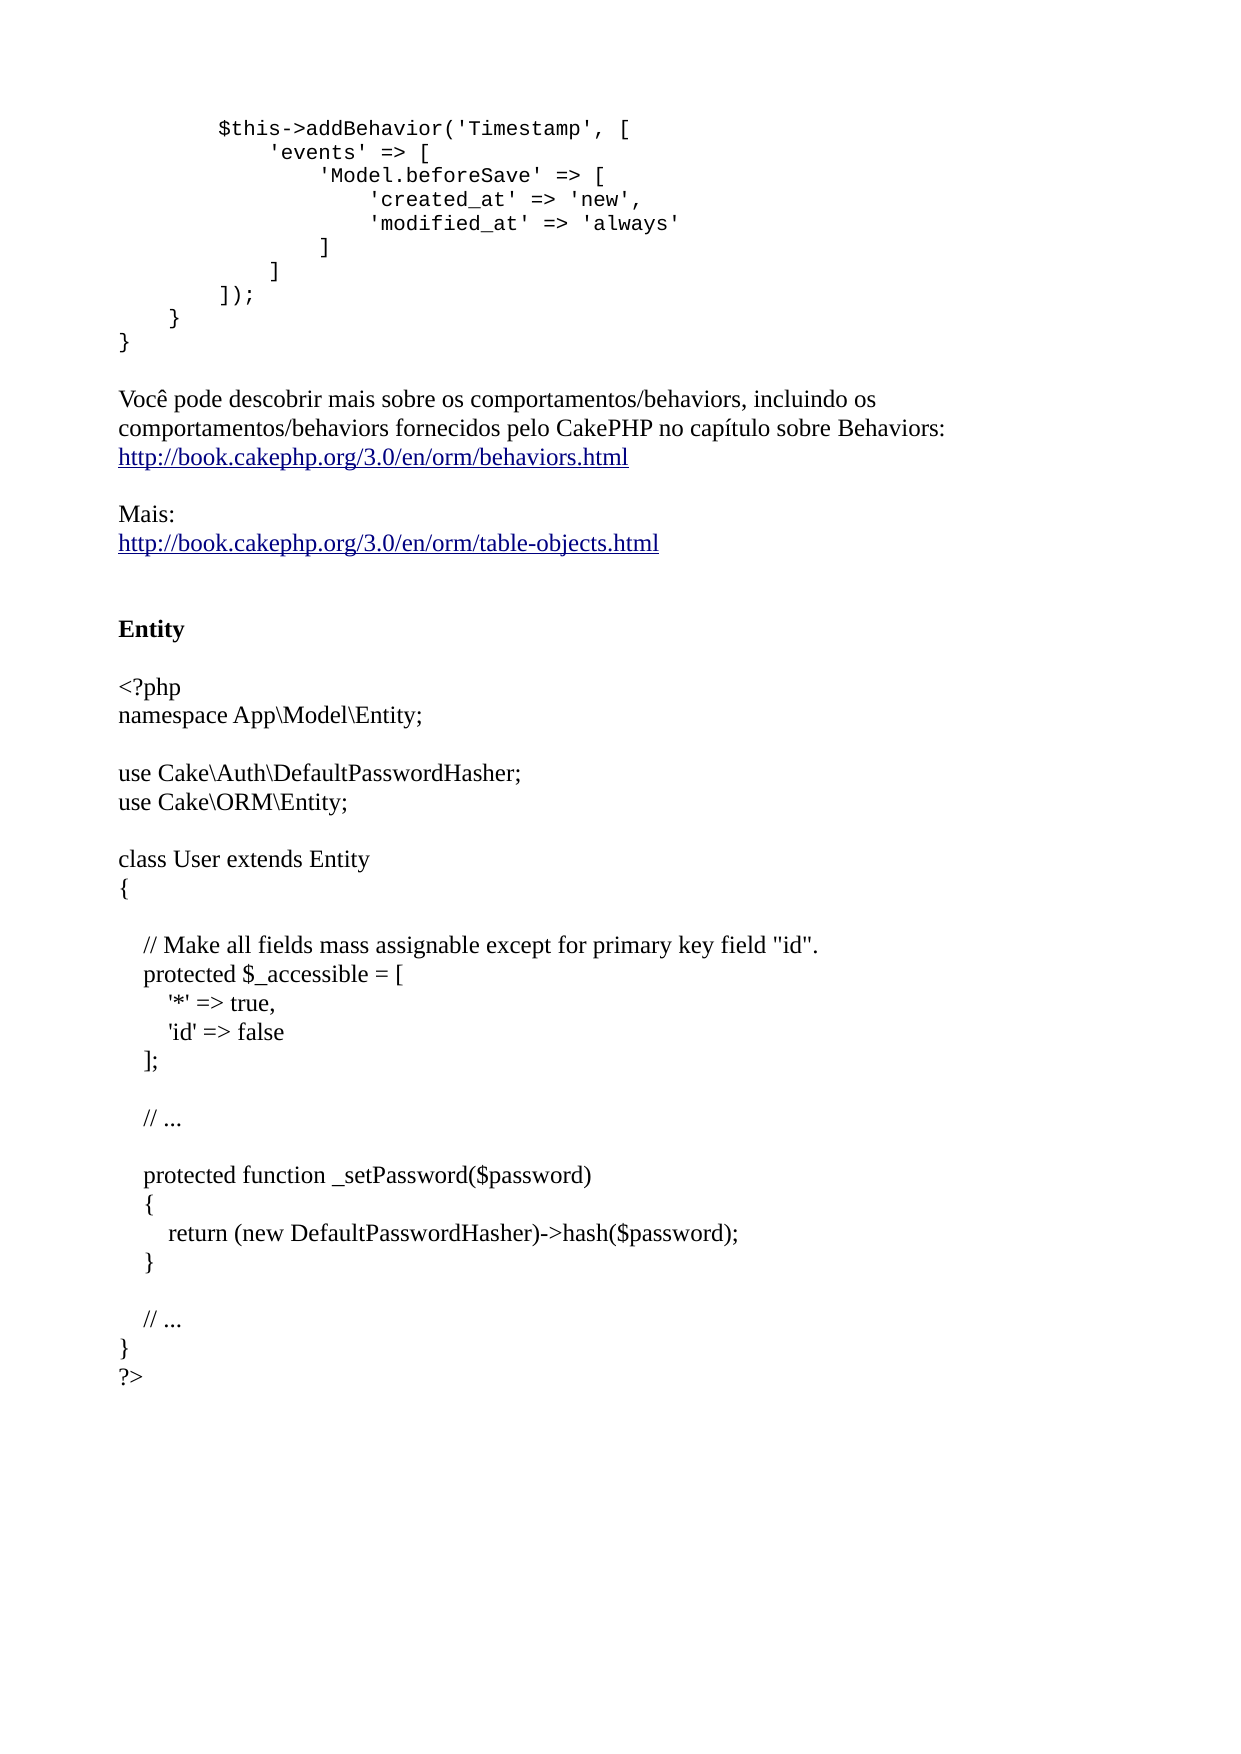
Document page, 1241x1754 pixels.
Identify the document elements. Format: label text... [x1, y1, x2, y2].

text protected $_accessible = [ [118, 959, 1122, 988]
text } [118, 307, 1122, 331]
text // ... [118, 1304, 1122, 1333]
text use Cake\Auth\DefaultPasswordHasher; [118, 758, 1122, 787]
text } [118, 331, 1122, 354]
text 'id' => false [118, 1017, 1122, 1045]
text http://book.cakephp.org/3.0/en/orm/table-objects.html [118, 528, 1122, 557]
text Mais: [118, 499, 1122, 528]
text class User extends Entity [118, 844, 1122, 873]
text ] [118, 236, 1122, 260]
text '*' => true, [118, 988, 1122, 1017]
text <?php [118, 672, 1122, 700]
text // ... [118, 1103, 1122, 1132]
text use Cake\ORM\Entity; [118, 787, 1122, 815]
text } [118, 1333, 1122, 1362]
text 'Model.beforeSave' => [ [118, 165, 1122, 189]
text 'modified_at' => 'always' [118, 213, 1122, 236]
text ] [118, 260, 1122, 284]
text $this->addBehavior('Timestamp', [ [118, 118, 1122, 142]
text { [118, 1189, 1122, 1218]
text Entity [118, 614, 1122, 643]
text http://book.cakephp.org/3.0/en/orm/behaviors.html [118, 442, 1122, 470]
text 'events' => [ [118, 142, 1122, 165]
text return (new DefaultPasswordHasher)->hash($password); [118, 1218, 1122, 1247]
text namespace App\Model\Entity; [118, 700, 1122, 729]
text ]; [118, 1045, 1122, 1074]
text { [118, 873, 1122, 902]
text ?> [118, 1362, 1122, 1390]
text Você pode descobrir mais sobre os comportamentos/behaviors, incluindo os comportamentos/behaviors fornecidos pelo CakePHP no capítulo sobre Behaviors: [118, 384, 1122, 442]
text ]); [118, 284, 1122, 307]
text 'created_at' => 'new', [118, 189, 1122, 213]
text // Make all fields mass assignable except for primary key field "id". [118, 930, 1122, 959]
text protected function _setPassword($password) [118, 1160, 1122, 1189]
text } [118, 1247, 1122, 1275]
